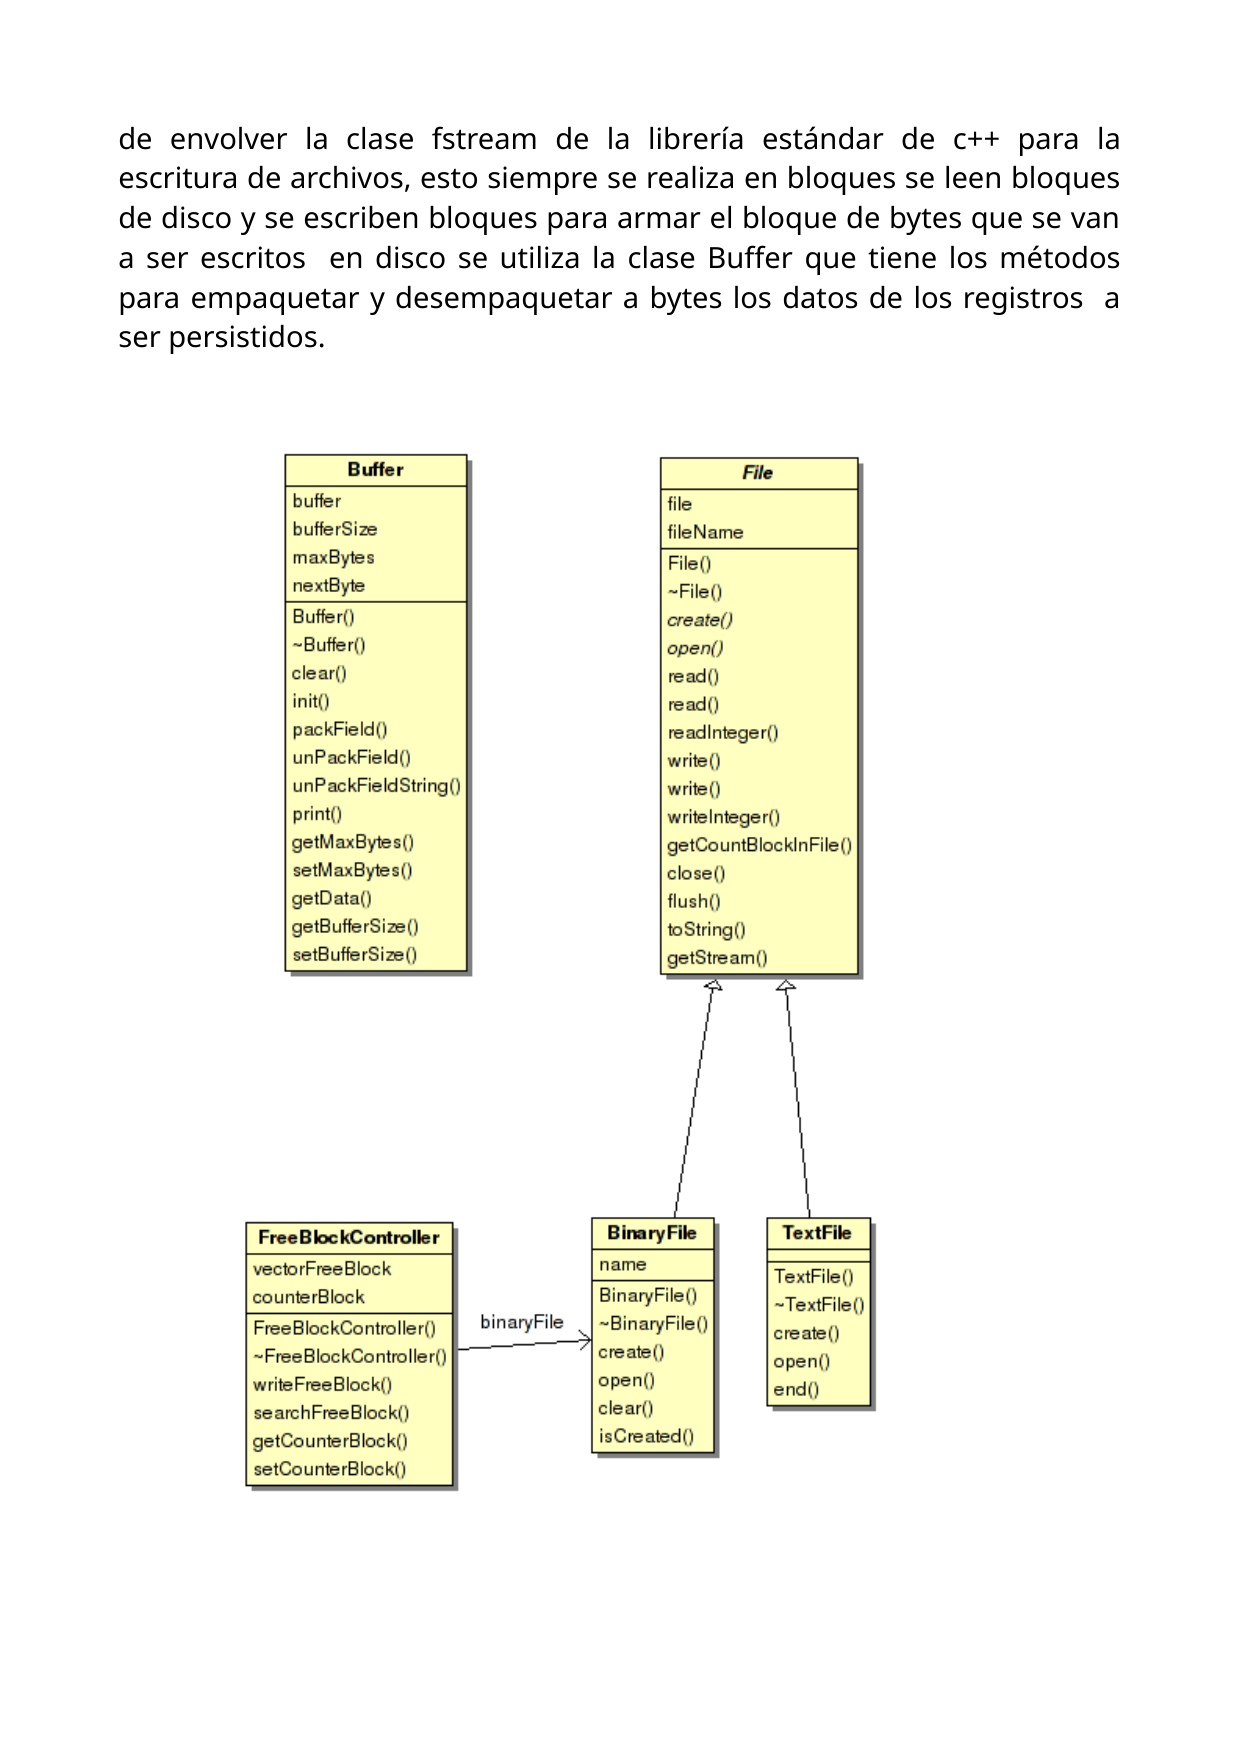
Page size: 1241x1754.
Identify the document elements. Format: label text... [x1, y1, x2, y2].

text de envolver la clase fstream de la librería estándar de c++ para la escritura de archivos, esto siempre se realiza en bloques se leen bloques de disco y se escriben bloques para armar el bloque de bytes que se van a ser escritos en disco se utiliza la clase Buffer que tiene los métodos para empaquetar y desempaquetar a bytes los datos de los registros a ser persistidos. [118, 118, 1122, 356]
picture [220, 450, 895, 1510]
